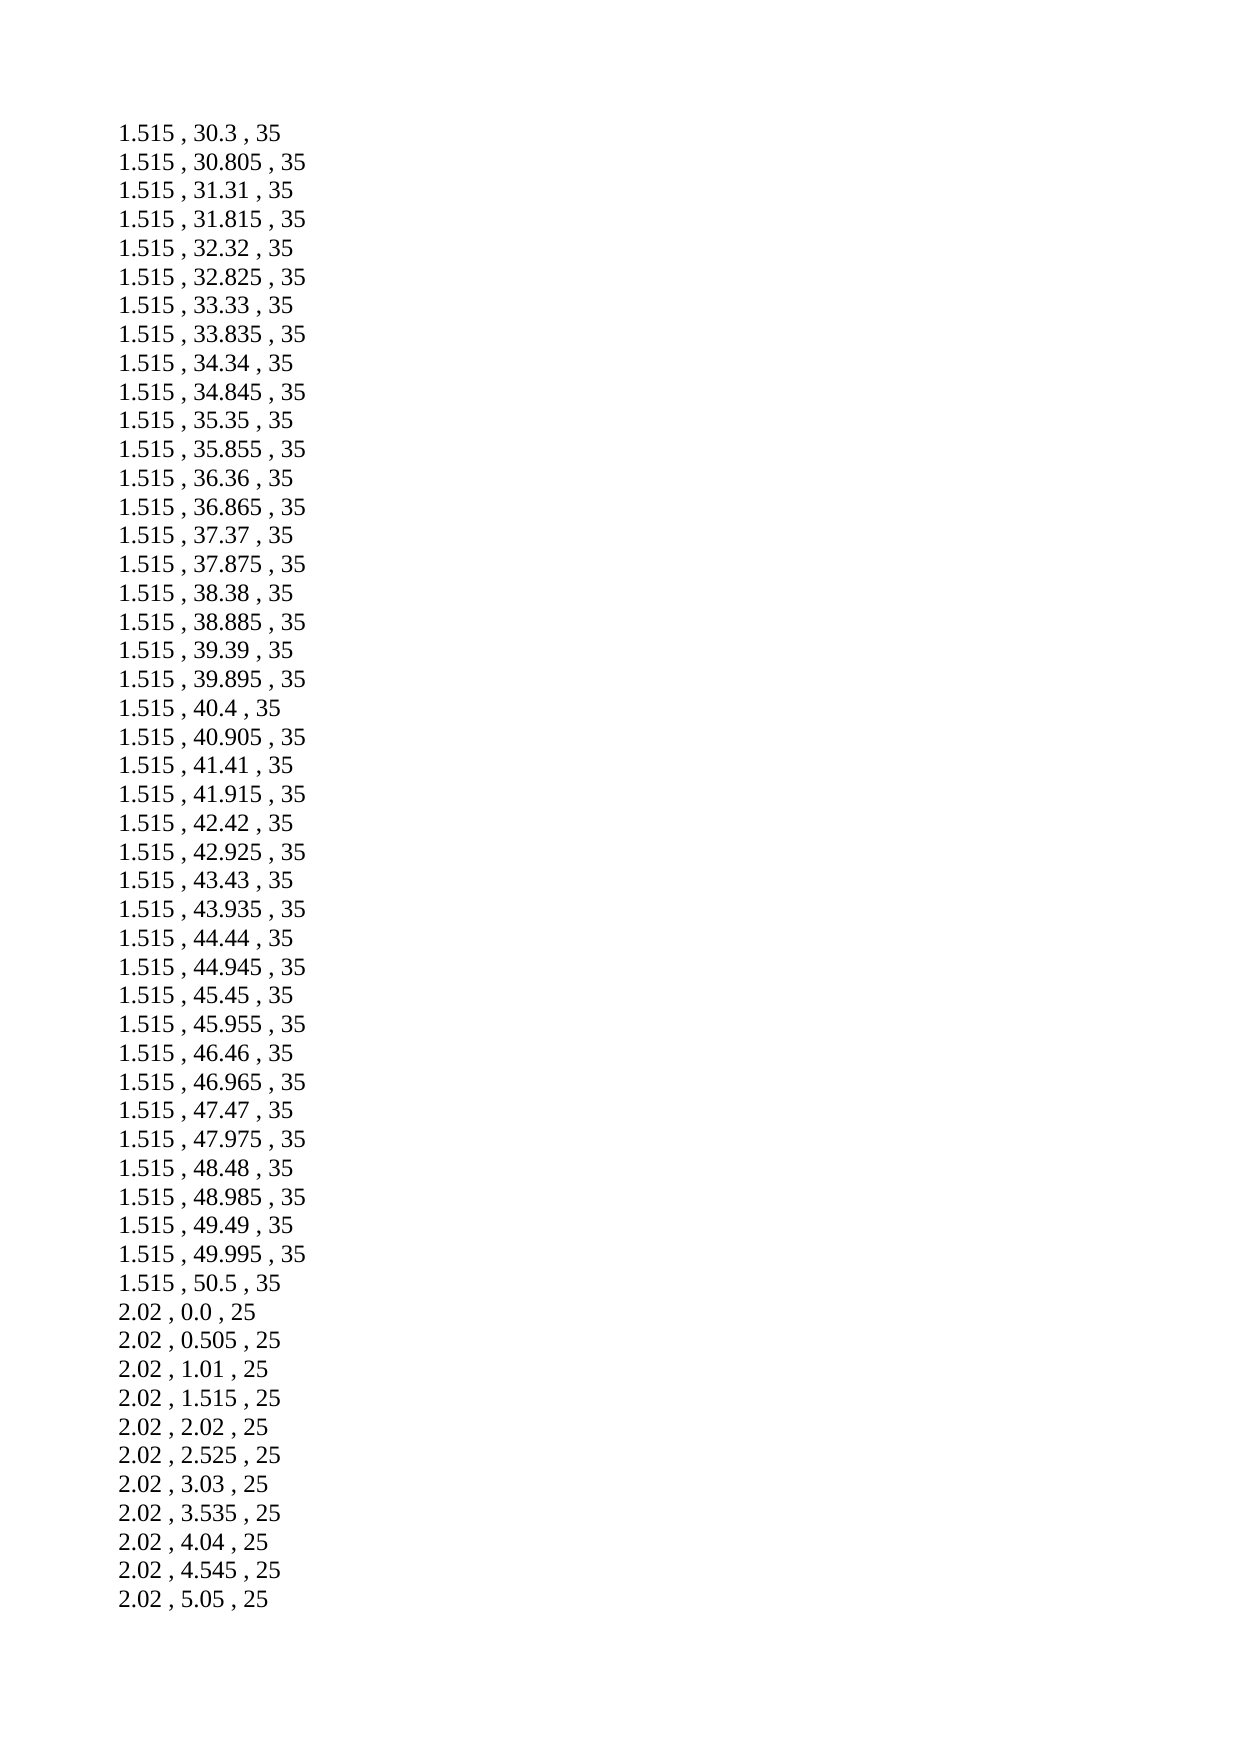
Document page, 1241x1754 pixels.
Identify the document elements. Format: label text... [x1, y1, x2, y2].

text 1.515 , 44.44 , 35 [118, 923, 1122, 952]
text 1.515 , 30.805 , 35 [118, 147, 1122, 176]
text 1.515 , 38.38 , 35 [118, 578, 1122, 607]
text 1.515 , 43.935 , 35 [118, 894, 1122, 923]
text 1.515 , 42.925 , 35 [118, 837, 1122, 866]
text 1.515 , 39.895 , 35 [118, 664, 1122, 693]
text 1.515 , 31.815 , 35 [118, 204, 1122, 233]
text 1.515 , 44.945 , 35 [118, 952, 1122, 981]
text 2.02 , 5.05 , 25 [118, 1584, 1122, 1613]
text 1.515 , 49.49 , 35 [118, 1211, 1122, 1239]
text 1.515 , 36.865 , 35 [118, 492, 1122, 521]
text 1.515 , 33.835 , 35 [118, 319, 1122, 348]
text 1.515 , 35.855 , 35 [118, 434, 1122, 463]
text 1.515 , 32.32 , 35 [118, 233, 1122, 262]
text 2.02 , 2.525 , 25 [118, 1441, 1122, 1469]
text 1.515 , 31.31 , 35 [118, 176, 1122, 204]
text 2.02 , 0.0 , 25 [118, 1297, 1122, 1326]
text 2.02 , 1.01 , 25 [118, 1354, 1122, 1383]
text 1.515 , 47.47 , 35 [118, 1096, 1122, 1124]
text 2.02 , 0.505 , 25 [118, 1326, 1122, 1354]
text 1.515 , 37.37 , 35 [118, 521, 1122, 549]
text 1.515 , 45.45 , 35 [118, 981, 1122, 1009]
text 1.515 , 38.885 , 35 [118, 607, 1122, 636]
text 1.515 , 41.915 , 35 [118, 779, 1122, 808]
text 1.515 , 36.36 , 35 [118, 463, 1122, 492]
text 1.515 , 34.845 , 35 [118, 377, 1122, 406]
text 2.02 , 4.545 , 25 [118, 1556, 1122, 1584]
text 1.515 , 43.43 , 35 [118, 866, 1122, 894]
text 1.515 , 46.965 , 35 [118, 1067, 1122, 1096]
text 1.515 , 42.42 , 35 [118, 808, 1122, 837]
text 1.515 , 35.35 , 35 [118, 406, 1122, 434]
text 1.515 , 40.4 , 35 [118, 693, 1122, 722]
text 1.515 , 39.39 , 35 [118, 636, 1122, 664]
text 1.515 , 50.5 , 35 [118, 1268, 1122, 1297]
text 2.02 , 3.535 , 25 [118, 1498, 1122, 1527]
text 1.515 , 41.41 , 35 [118, 751, 1122, 779]
text 2.02 , 2.02 , 25 [118, 1412, 1122, 1441]
text 1.515 , 37.875 , 35 [118, 549, 1122, 578]
text 2.02 , 4.04 , 25 [118, 1527, 1122, 1556]
text 1.515 , 47.975 , 35 [118, 1124, 1122, 1153]
text 2.02 , 3.03 , 25 [118, 1469, 1122, 1498]
text 1.515 , 48.48 , 35 [118, 1153, 1122, 1182]
text 1.515 , 32.825 , 35 [118, 262, 1122, 291]
text 1.515 , 46.46 , 35 [118, 1038, 1122, 1067]
text 1.515 , 30.3 , 35 [118, 118, 1122, 147]
text 1.515 , 33.33 , 35 [118, 291, 1122, 319]
text 1.515 , 34.34 , 35 [118, 348, 1122, 377]
text 1.515 , 45.955 , 35 [118, 1009, 1122, 1038]
text 1.515 , 49.995 , 35 [118, 1239, 1122, 1268]
text 1.515 , 40.905 , 35 [118, 722, 1122, 751]
text 1.515 , 48.985 , 35 [118, 1182, 1122, 1211]
text 2.02 , 1.515 , 25 [118, 1383, 1122, 1412]
